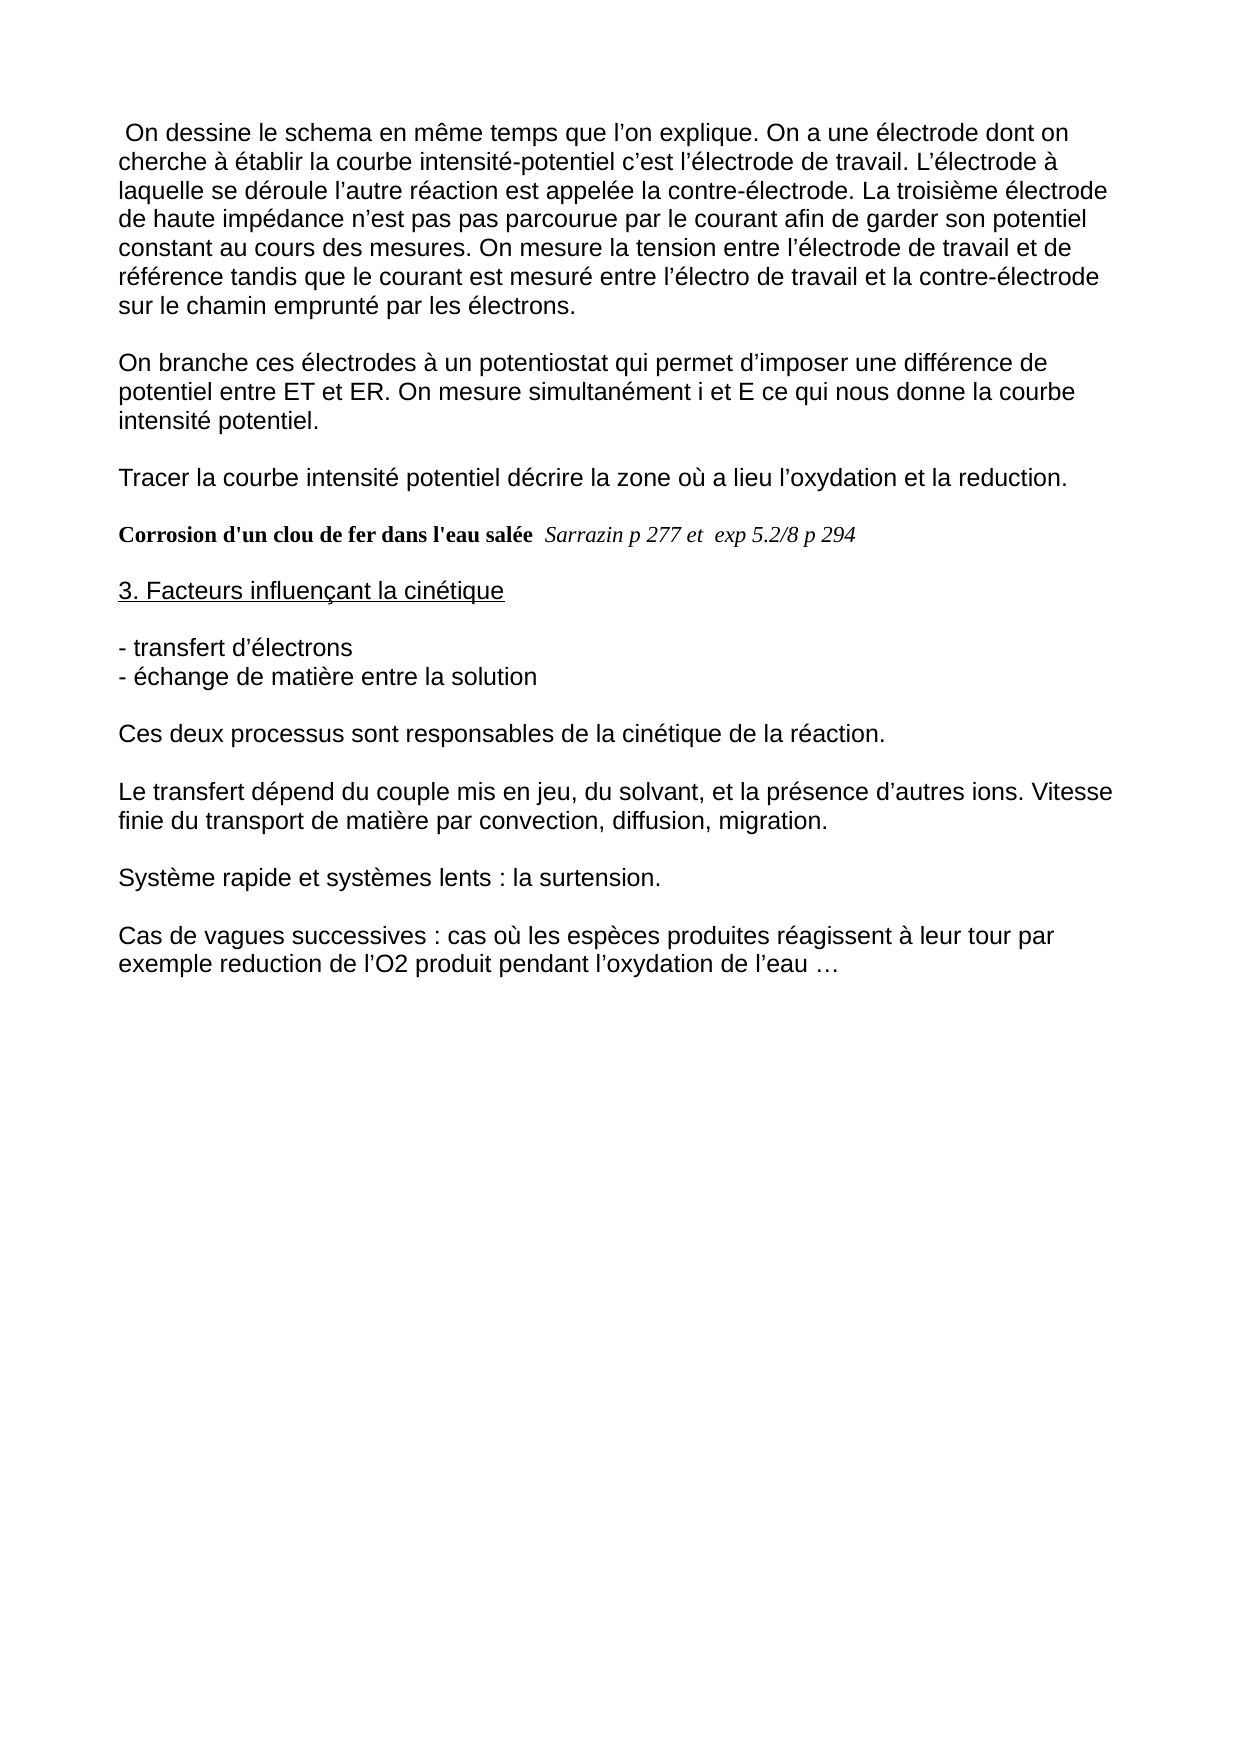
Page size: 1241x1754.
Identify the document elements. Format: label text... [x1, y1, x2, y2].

text Système rapide et systèmes lents : la surtension. [118, 863, 1122, 892]
text On dessine le schema en même temps que l’on explique. On a une électrode dont on cherche à établir la courbe intensité-potentiel c’est l’électrode de travail. L’électrode à laquelle se déroule l’autre réaction est appelée la contre-électrode. La troisième électrode de haute impédance n’est pas pas parcourue par le courant afin de garder son potentiel constant au cours des mesures. On mesure la tension entre l’électrode de travail et de référence tandis que le courant est mesuré entre l’électro de travail et la contre-électrode sur le chamin emprunté par les électrons. [118, 118, 1122, 319]
text Tracer la courbe intensité potentiel décrire la zone où a lieu l’oxydation et la reduction. [118, 463, 1122, 492]
text Cas de vagues successives : cas où les espèces produites réagissent à leur tour par exemple reduction de l’O2 produit pendant l’oxydation de l’eau … [118, 921, 1122, 978]
text Ces deux processus sont responsables de la cinétique de la réaction. [118, 719, 1122, 748]
text - échange de matière entre la solution [118, 662, 1122, 691]
text Le transfert dépend du couple mis en jeu, du solvant, et la présence d’autres ions. Vitesse finie du transport de matière par convection, diffusion, migration. [118, 777, 1122, 834]
text 3. Facteurs influençant la cinétique [118, 576, 1122, 604]
text On branche ces électrodes à un potentiostat qui permet d’imposer une différence de potentiel entre ET et ER. On mesure simultanément i et E ce qui nous donne la courbe intensité potentiel. [118, 348, 1122, 434]
text - transfert d’électrons [118, 633, 1122, 662]
text Corrosion d'un clou de fer dans l'eau salée Sarrazin p 277 et exp 5.2/8 p 294 [118, 521, 1122, 547]
